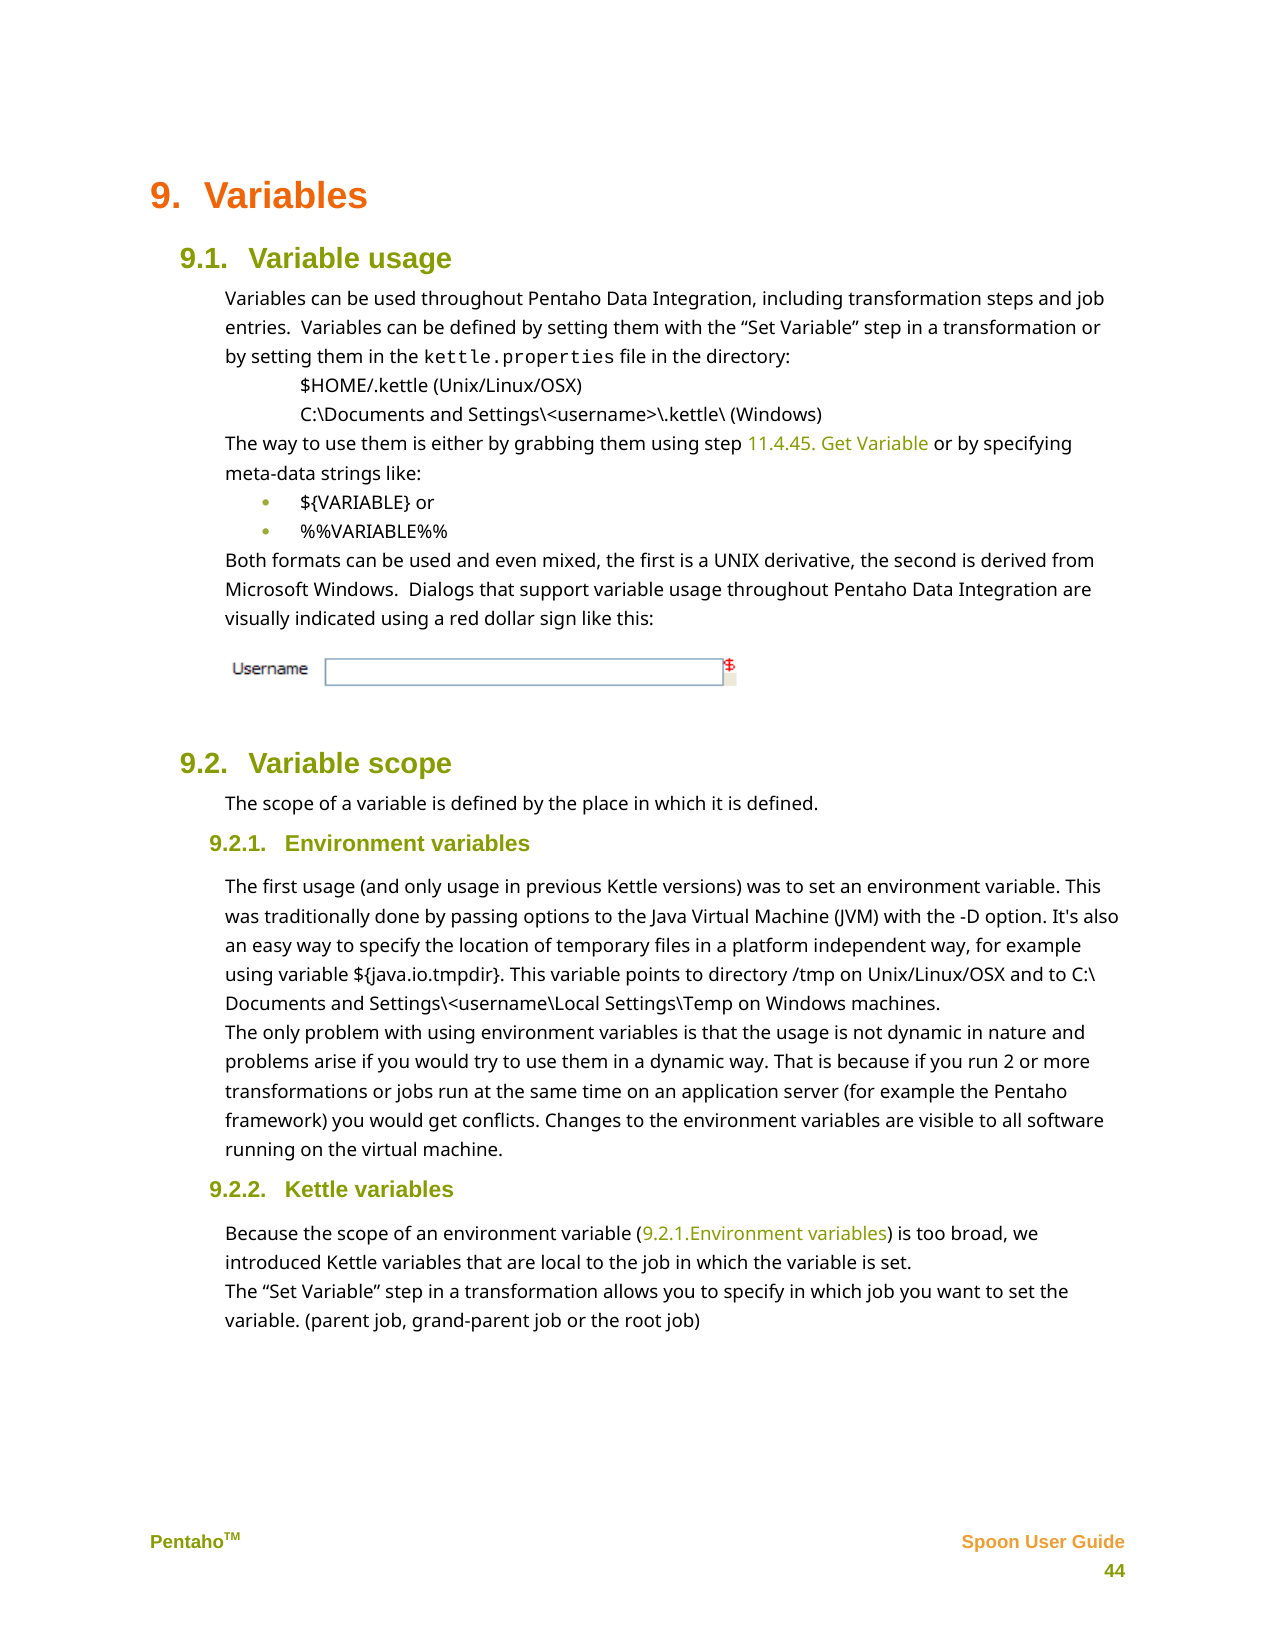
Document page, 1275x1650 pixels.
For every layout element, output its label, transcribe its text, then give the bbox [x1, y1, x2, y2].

subtitle Variables [150, 181, 1125, 216]
text Both formats can be used and even mixed, the first is a UNIX derivative, the second is derived from Microsoft Windows. Dialogs that support variable usage throughout Pentaho Data Integration are visually indicated using a red dollar sign like this: [225, 544, 1125, 632]
subtitle Environment variables [209, 823, 1125, 858]
text The way to use them is either by grabbing them using step 11.4.45. Get Variable or by specifying meta-data strings like: [225, 427, 1125, 486]
text The only problem with using environment variables is that the usage is not dynamic in nature and problems arise if you would try to use them in a dynamic way. That is because if you run 2 or more transformations or jobs run at the same time on an application server (for example the Pentaho framework) you would get conflicts. Changes to the environment variables are visible to all software running on the virtual machine. [225, 1016, 1125, 1162]
text The first usage (and only usage in previous Kettle versions) was to set an environment variable. This was traditionally done by passing options to the Java Virtual Machine (JVM) with the -D option. It's also an easy way to specify the location of temporary files in a platform independent way, for example using variable ${java.io.tmpdir}. This variable points to directory /tmp on Unix/Linux/OSX and to C:\Documents and Settings\<username\Local Settings\Temp on Windows machines. [225, 871, 1125, 1016]
text The scope of a variable is defined by the place in which it is defined. [225, 787, 1125, 816]
text C:\Documents and Settings\<username>\.kettle\ (Windows) [300, 398, 1125, 427]
text Because the scope of an environment variable (9.2.1.Environment variables) is too broad, we introduced Kettle variables that are local to the job in which the variable is set. [225, 1217, 1125, 1275]
subtitle Variable usage [179, 241, 1125, 275]
text $HOME/.kettle (Unix/Linux/OSX) [300, 369, 1125, 398]
subtitle Variable scope [179, 746, 1125, 781]
text The “Set Variable” step in a transformation allows you to specify in which job you want to set the variable. (parent job, grand-parent job or the root job) [225, 1275, 1125, 1333]
subtitle Kettle variables [209, 1169, 1125, 1204]
list ${VARIABLE} or [262, 486, 1125, 515]
text Variables can be used throughout Pentaho Data Integration, including transformation steps and job entries. Variables can be defined by setting them with the “Set Variable” step in a transformation or by setting them in the kettle.properties file in the directory: [225, 282, 1125, 369]
list %%VARIABLE%% [262, 515, 1125, 544]
